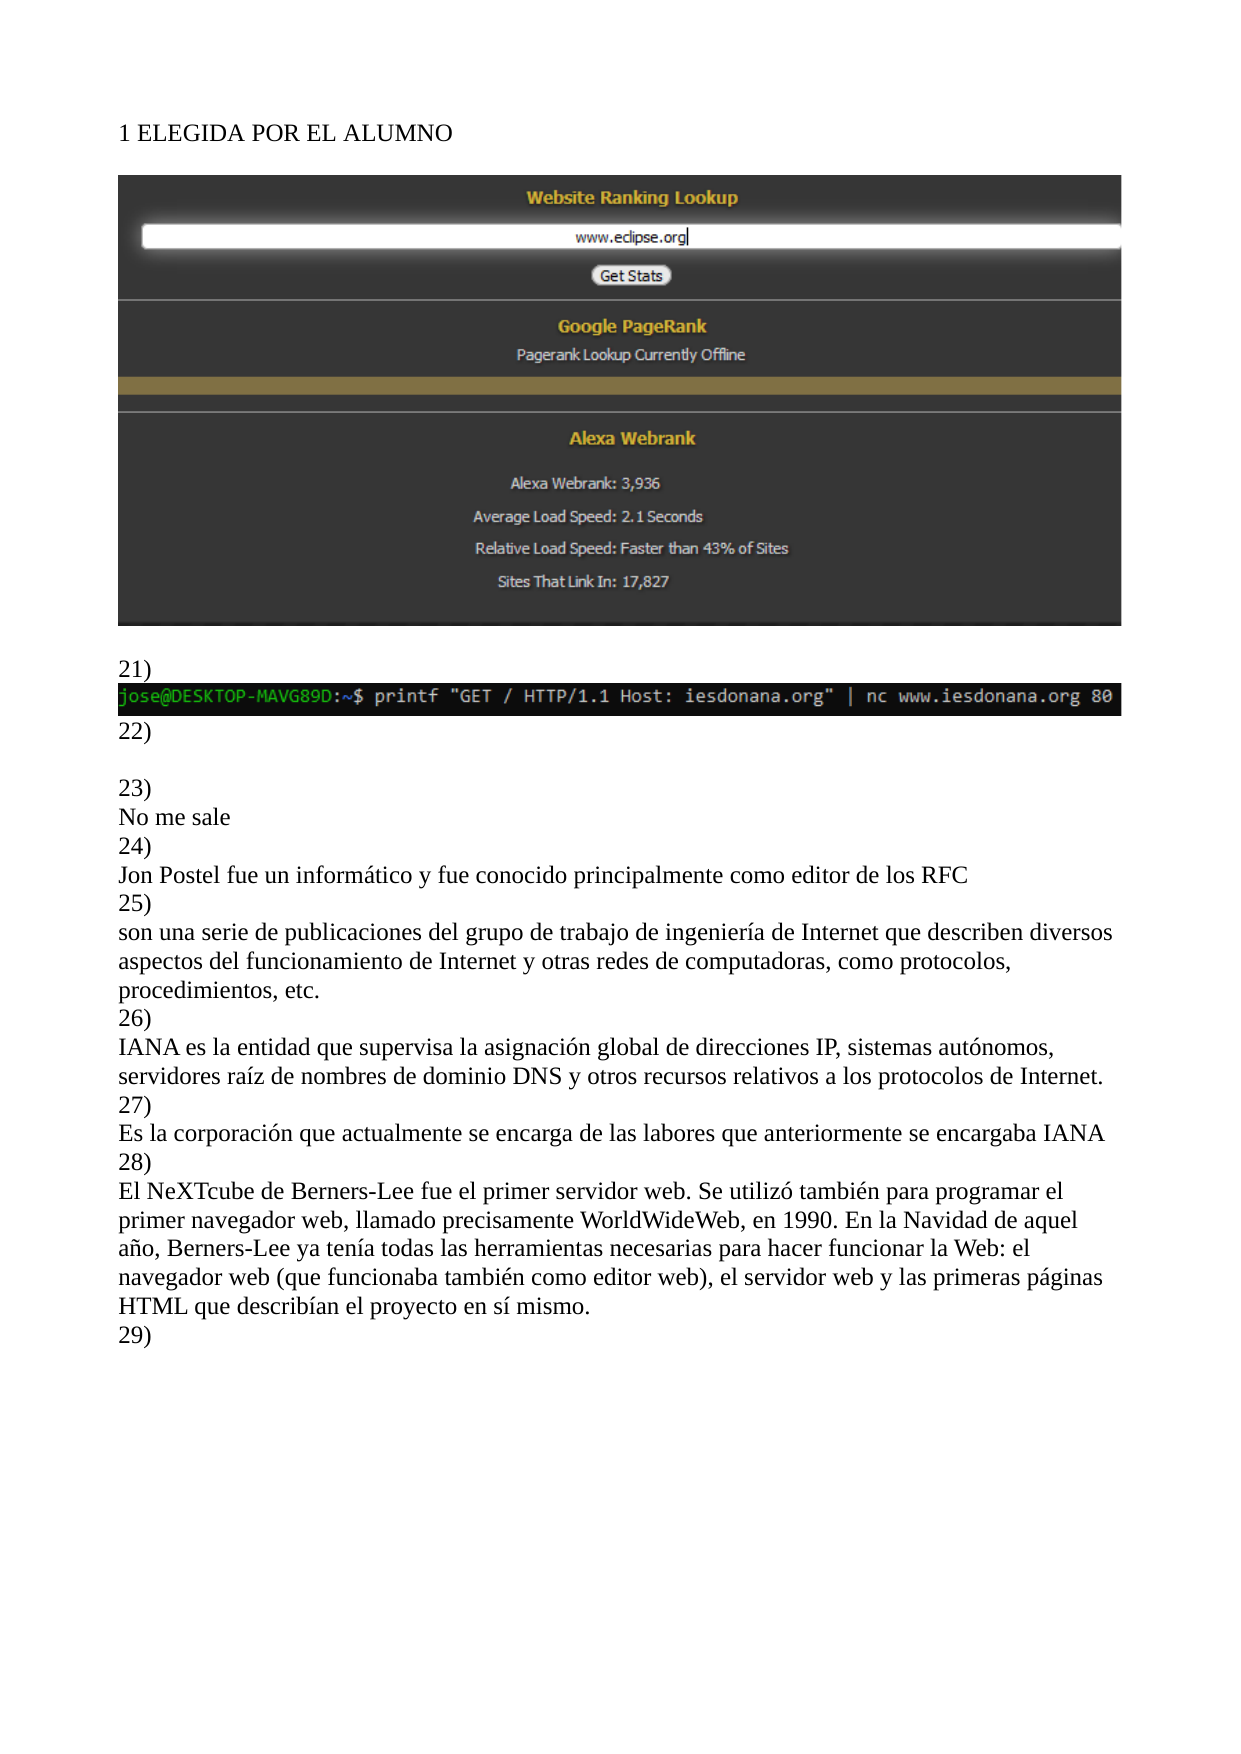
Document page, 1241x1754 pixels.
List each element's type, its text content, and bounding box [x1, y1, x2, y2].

text 27) [118, 1090, 1122, 1118]
text 22) [118, 716, 1122, 745]
text IANA es la entidad que supervisa la asignación global de direcciones IP, sistemas autónomos, servidores raíz de nombres de dominio DNS y otros recursos relativos a los protocolos de Internet. [118, 1032, 1122, 1090]
text 28) [118, 1147, 1122, 1176]
text 25) [118, 888, 1122, 917]
text 23) [118, 773, 1122, 802]
text No me sale [118, 802, 1122, 831]
picture [118, 175, 1122, 626]
picture [118, 683, 1122, 716]
text 24) [118, 831, 1122, 860]
text Es la corporación que actualmente se encarga de las labores que anteriormente se encargaba IANA [118, 1118, 1122, 1147]
text Jon Postel fue un informático y fue conocido principalmente como editor de los RFC [118, 860, 1122, 888]
text 21) [118, 654, 1122, 683]
text 26) [118, 1003, 1122, 1032]
text El NeXTcube de Berners-Lee fue el primer servidor web. Se utilizó también para programar el primer navegador web, llamado precisamente WorldWideWeb, en 1990. En la Navidad de aquel año, Berners-Lee ya tenía todas las herramientas necesarias para hacer funcionar la Web: el navegador web (que funcionaba también como editor web), el servidor web y las primeras páginas HTML que describían el proyecto en sí mismo. [118, 1176, 1122, 1320]
text 29) [118, 1320, 1122, 1348]
text 1 ELEGIDA POR EL ALUMNO [118, 118, 1122, 147]
text son una serie de publicaciones del grupo de trabajo de ingeniería de Internet que describen diversos aspectos del funcionamiento de Internet y otras redes de computadoras, como protocolos, procedimientos, etc. [118, 917, 1122, 1003]
